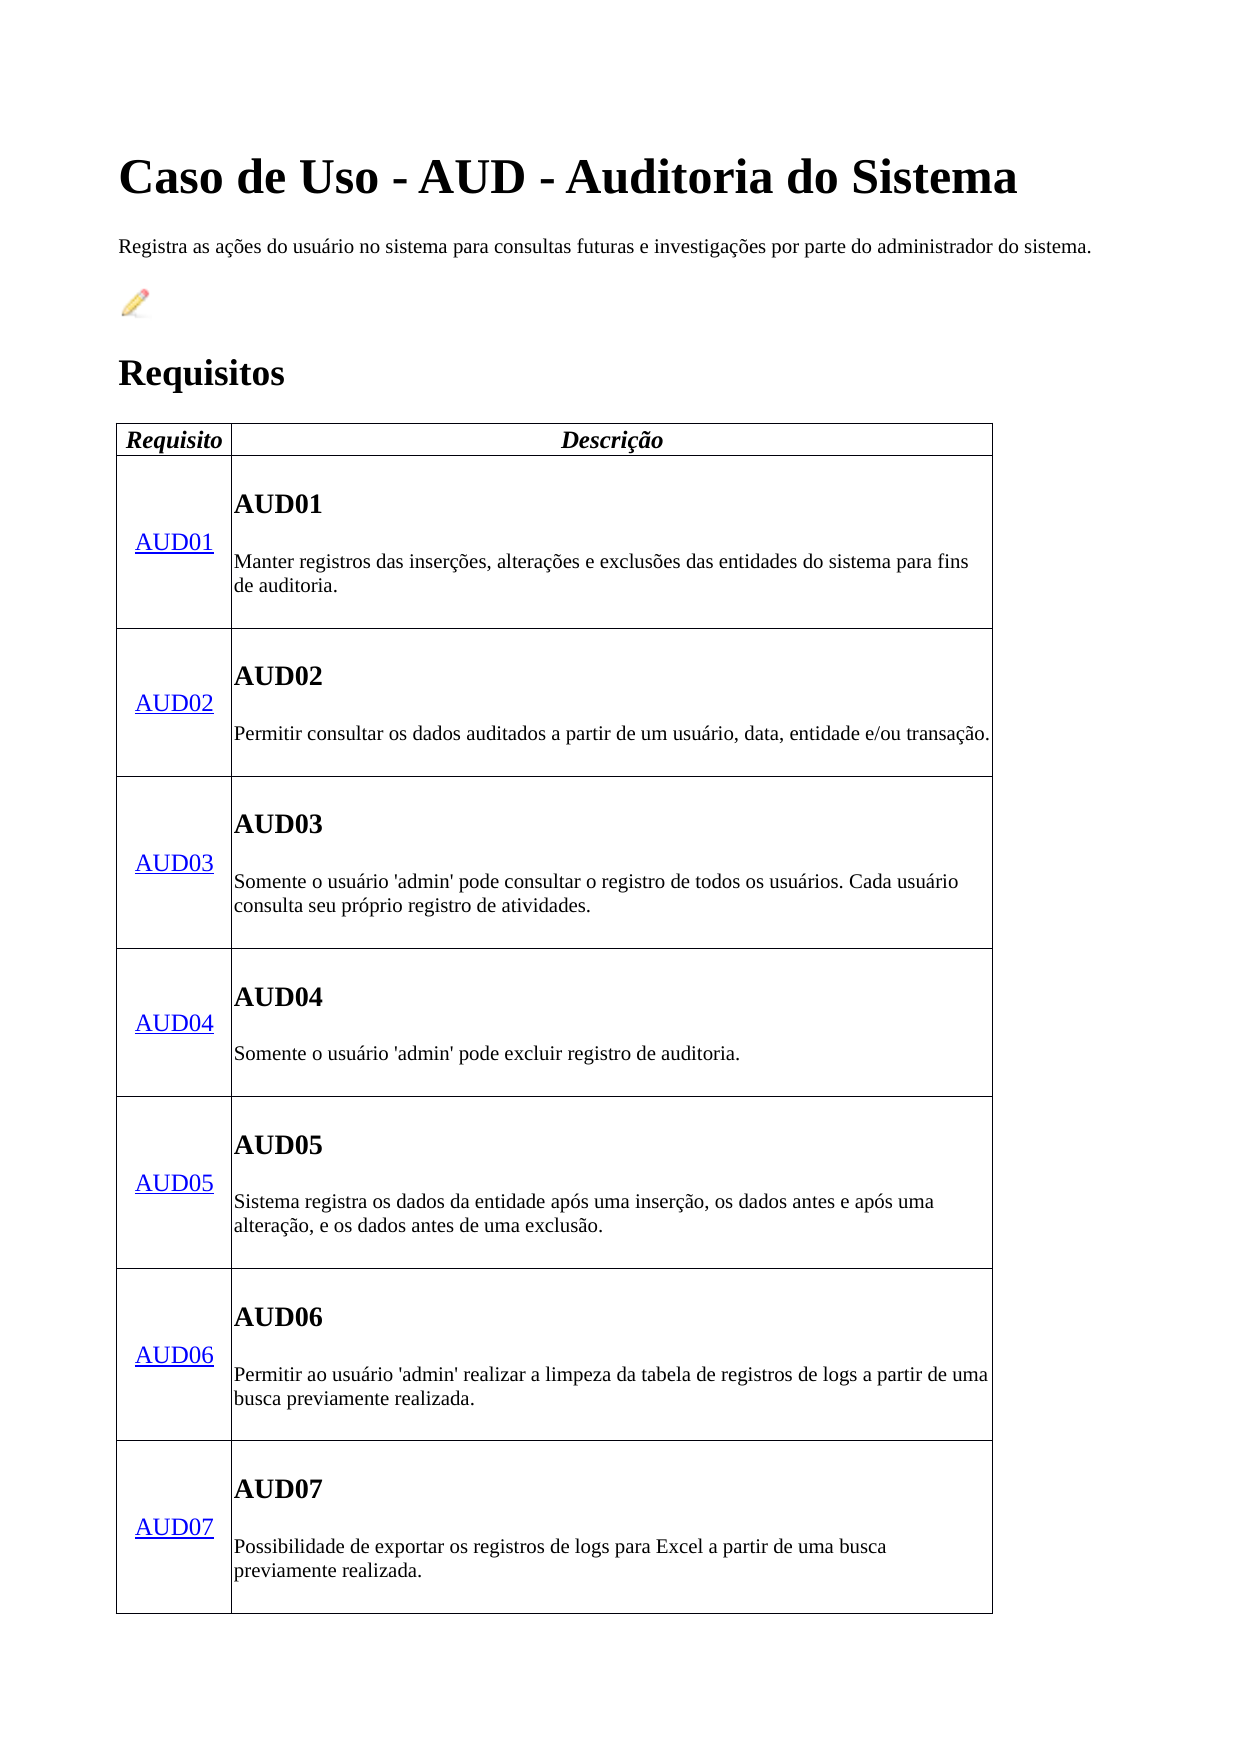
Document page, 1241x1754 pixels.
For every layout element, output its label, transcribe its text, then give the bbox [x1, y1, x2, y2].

subtitle Requisitos [118, 350, 1122, 393]
table_cell AUD03 Somente o usuário 'admin' pode consultar o registro de todos os usuários. Cada usuário consulta seu próprio registro de atividades. [232, 777, 992, 948]
table_cell AUD07 [117, 1441, 231, 1612]
table_cell AUD04 [117, 949, 231, 1096]
table_cell AUD05 Sistema registra os dados da entidade após uma inserção, os dados antes e após uma alteração, e os dados antes de uma exclusão. [232, 1097, 992, 1268]
table_cell AUD04 Somente o usuário 'admin' pode excluir registro de auditoria. [232, 949, 992, 1096]
table_header Requisito [117, 424, 231, 455]
text Registra as ações do usuário no sistema para consultas futuras e investigações por parte do administrador do sistema. [118, 234, 1122, 258]
table_cell AUD07 Possibilidade de exportar os registros de logs para Excel a partir de uma busca previamente realizada. [232, 1441, 992, 1612]
table_cell AUD02 [117, 629, 231, 776]
table_cell AUD01 [117, 456, 231, 627]
picture [118, 287, 152, 321]
table_header Descrição [232, 424, 992, 455]
table_cell AUD06 Permitir ao usuário 'admin' realizar a limpeza da tabela de registros de logs a partir de uma busca previamente realizada. [232, 1269, 992, 1440]
table_cell AUD01 Manter registros das inserções, alterações e exclusões das entidades do sistema para fins de auditoria. [232, 456, 992, 627]
subtitle Caso de Uso - AUD - Auditoria do Sistema [118, 147, 1122, 205]
table_cell AUD02 Permitir consultar os dados auditados a partir de um usuário, data, entidade e/ou transação. [232, 629, 992, 776]
table_cell AUD03 [117, 777, 231, 948]
table_cell AUD06 [117, 1269, 231, 1440]
table_cell AUD05 [117, 1097, 231, 1268]
